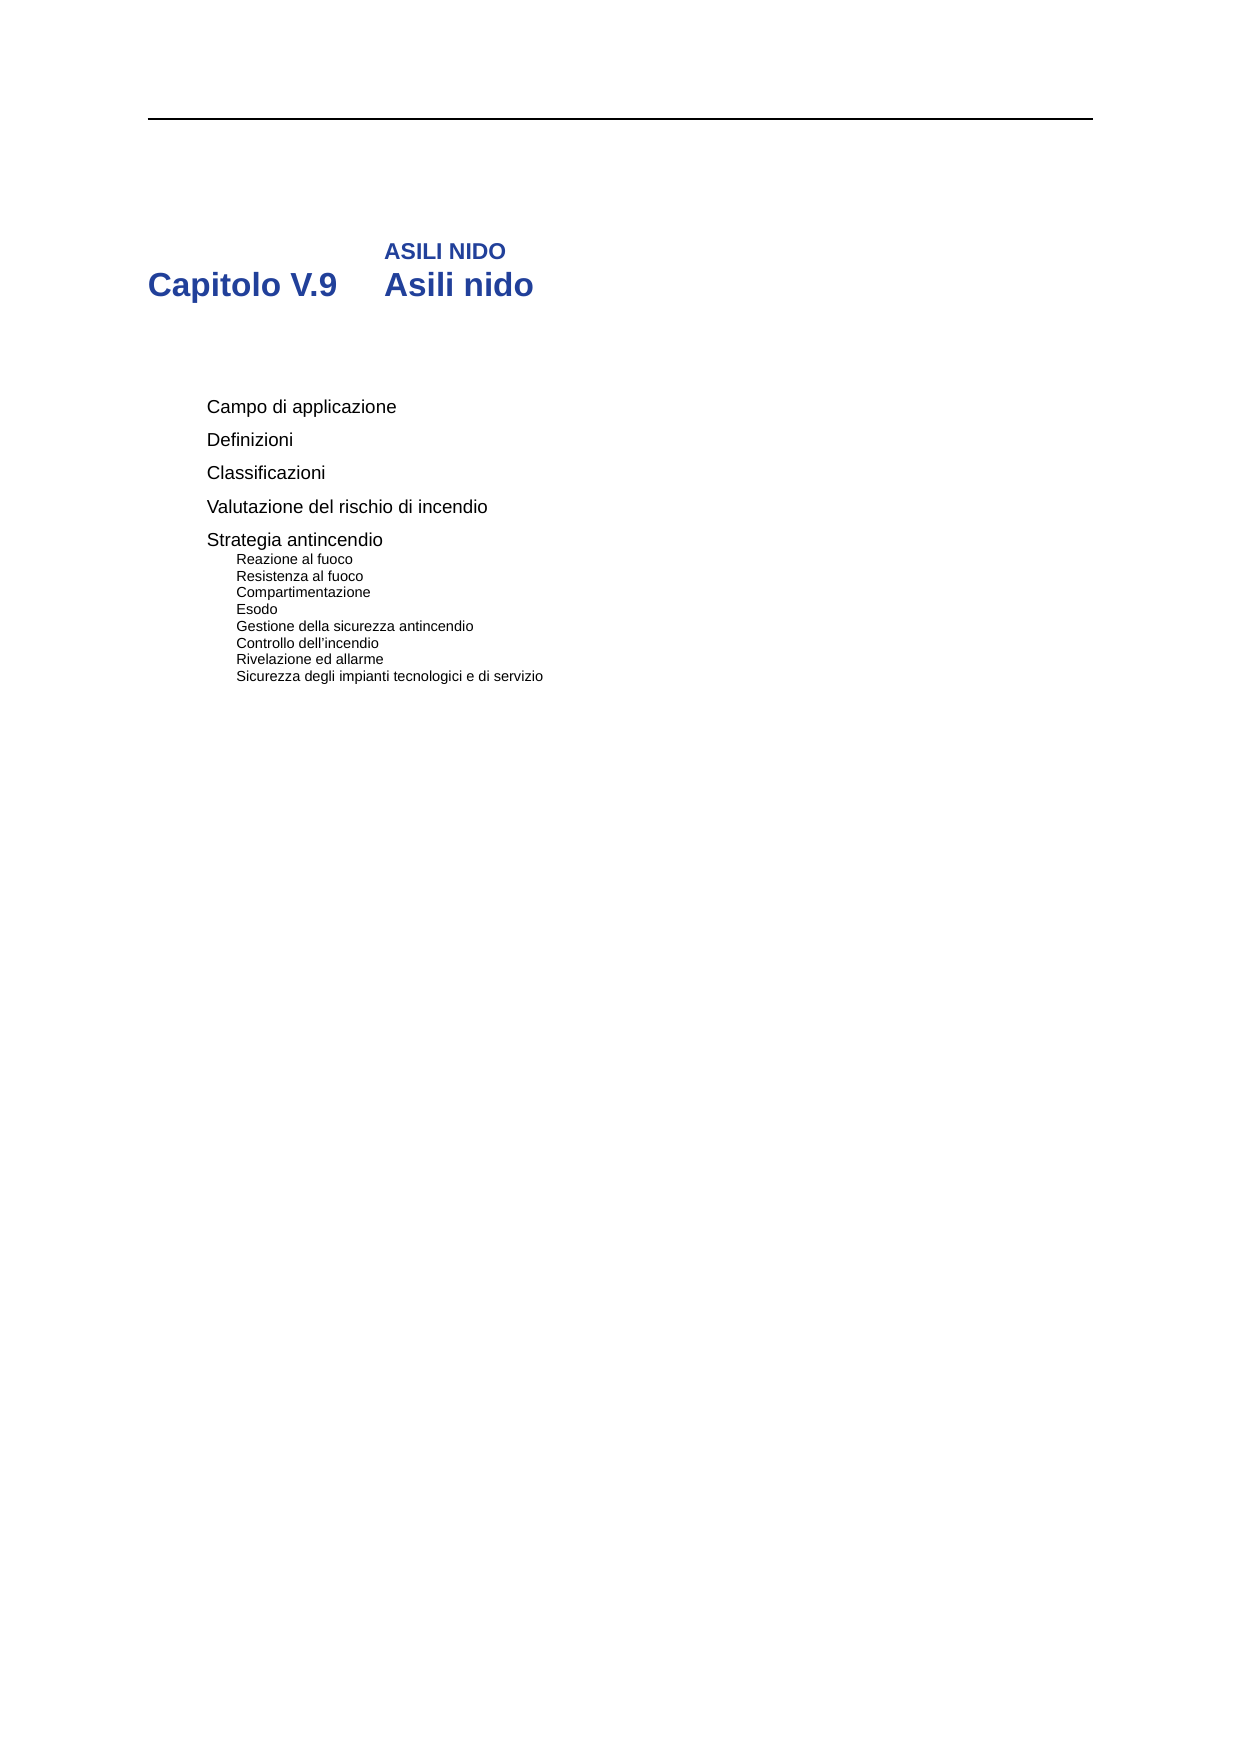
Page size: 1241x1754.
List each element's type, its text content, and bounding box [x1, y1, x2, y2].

subtitle Asili nido [148, 265, 1093, 303]
text Campo di applicazione [207, 396, 1033, 417]
text Strategia antincendio [207, 529, 1033, 550]
text Classificazioni [207, 462, 1033, 484]
text Sicurezza degli impianti tecnologici e di servizio [236, 668, 1033, 684]
text Esodo [236, 601, 1033, 617]
text Valutazione del rischio di incendio [207, 496, 1033, 517]
text Compartimentazione [236, 584, 1033, 601]
text Reazione al fuoco [236, 550, 1033, 567]
text Definizioni [207, 429, 1033, 450]
text Rivelazione ed allarme [236, 651, 1033, 668]
text Gestione della sicurezza antincendio [236, 617, 1033, 634]
text Controllo dell’incendio [236, 634, 1033, 651]
text Resistenza al fuoco [236, 567, 1033, 584]
